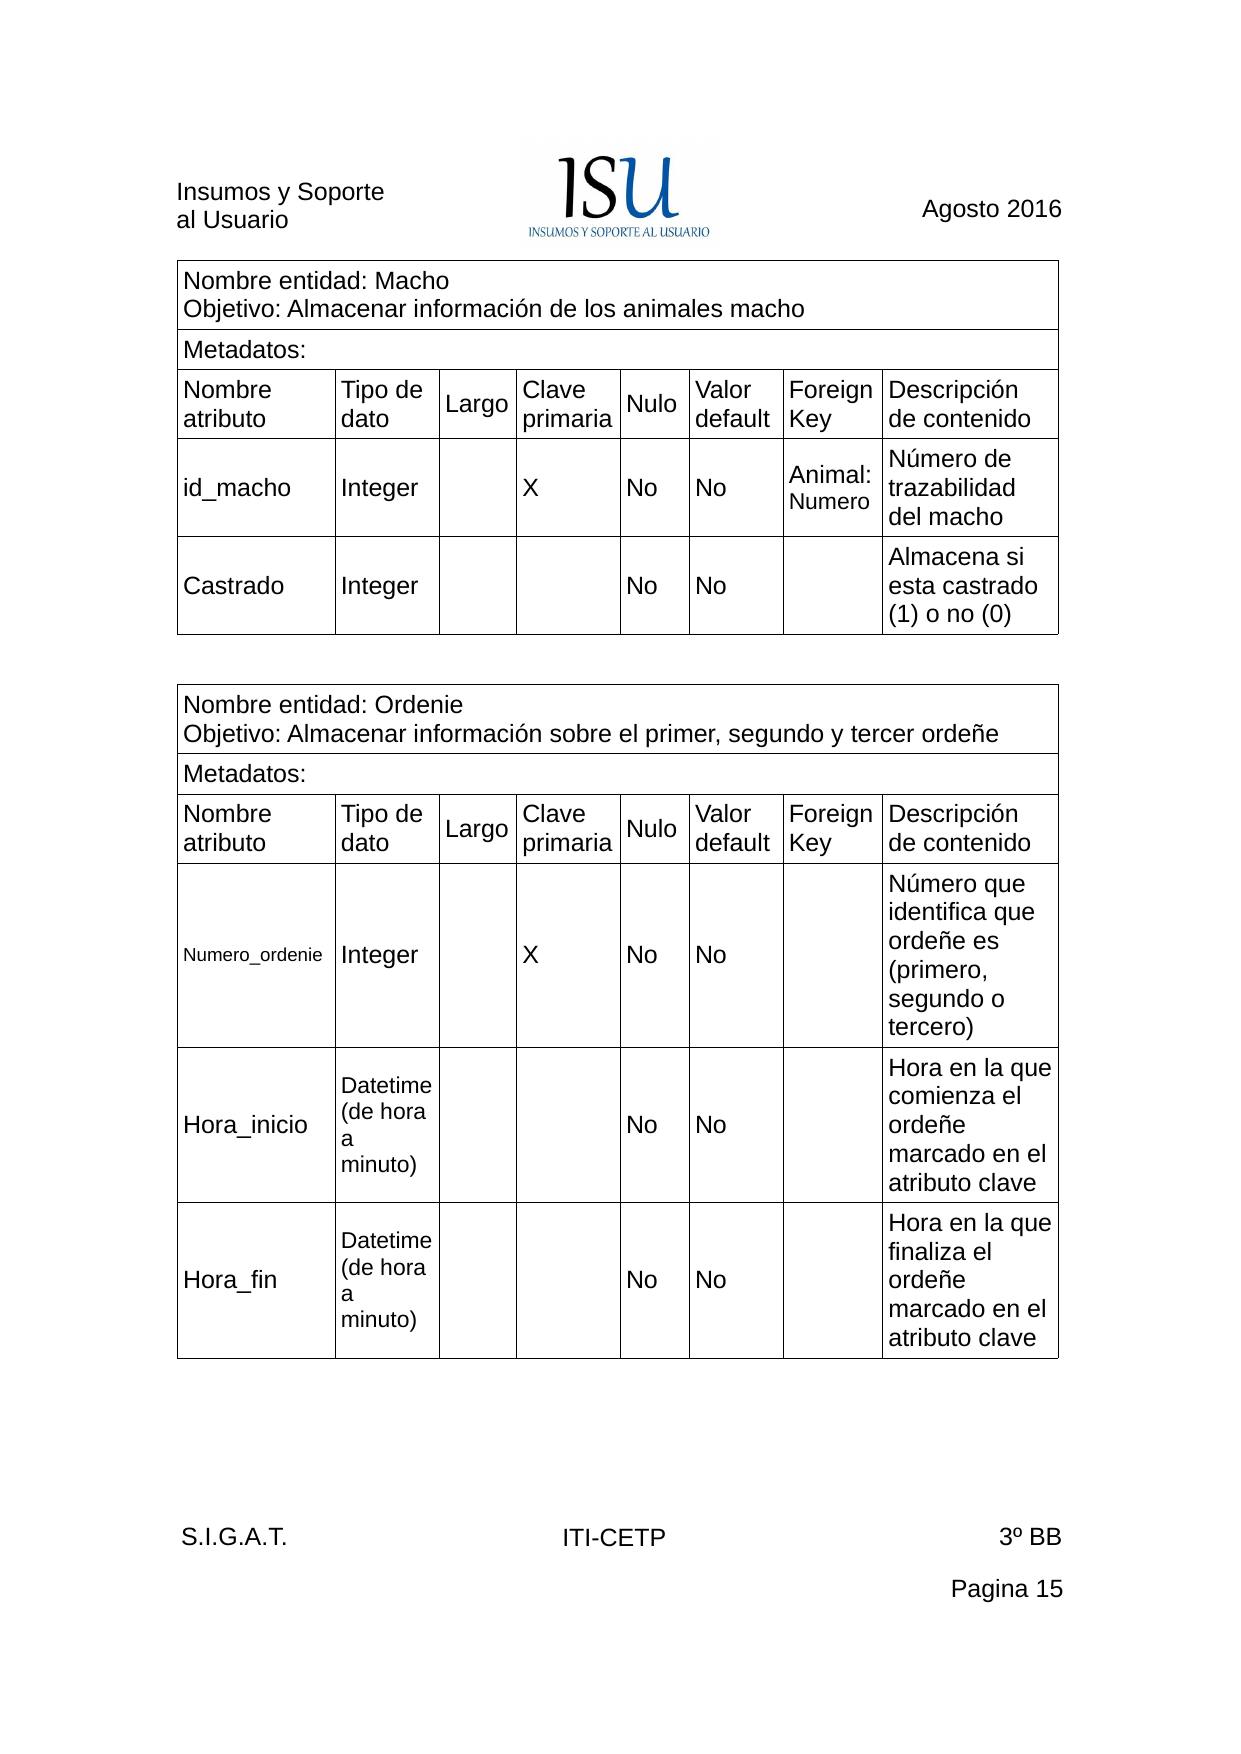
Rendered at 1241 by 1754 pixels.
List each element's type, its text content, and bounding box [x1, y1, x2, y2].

table_cell Integer [336, 439, 439, 536]
table_cell [440, 864, 516, 1047]
table_cell Clave primaria [517, 795, 620, 863]
table_cell Nombre atributo [178, 370, 335, 438]
table_cell [784, 1048, 882, 1202]
table_cell Foreign Key [784, 795, 882, 863]
table_cell Nulo [621, 795, 689, 863]
table_cell No [690, 537, 783, 634]
table_cell No [621, 1203, 689, 1357]
table_cell No [690, 439, 783, 536]
table_cell Descripción de contenido [883, 370, 1058, 438]
table_cell Hora_fin [178, 1203, 335, 1357]
table_cell X [517, 439, 620, 536]
table_cell No [690, 1203, 783, 1357]
table_cell id_macho [178, 439, 335, 536]
table_cell Valor default [690, 795, 783, 863]
table_cell Datetime (de hora a minuto) [336, 1048, 439, 1202]
table_cell Animal: Numero [784, 439, 882, 536]
table_cell [440, 1048, 516, 1202]
table_cell Largo [440, 370, 516, 438]
table_cell Tipo de dato [336, 795, 439, 863]
table_cell [440, 439, 516, 536]
table_cell [784, 1203, 882, 1357]
table_cell Integer [336, 864, 439, 1047]
table_cell [517, 1048, 620, 1202]
table_cell Largo [440, 795, 516, 863]
table_cell Número de trazabilidad del macho [883, 439, 1058, 536]
picture [517, 138, 723, 252]
table_cell Nombre atributo [178, 795, 335, 863]
table_cell [440, 1203, 516, 1357]
table_cell Hora en la que finaliza el ordeñe marcado en el atributo clave [883, 1203, 1058, 1357]
table_cell Clave primaria [517, 370, 620, 438]
table_cell Metadatos: [178, 330, 1058, 369]
table_cell No [690, 864, 783, 1047]
table_cell Almacena si esta castrado (1) o no (0) [883, 537, 1058, 634]
table_cell No [621, 537, 689, 634]
table_header Nombre entidad: Ordenie Objetivo: Almacenar información sobre el primer, segundo y tercer ordeñe [178, 685, 1058, 753]
table_cell No [690, 1048, 783, 1202]
table_cell X [517, 864, 620, 1047]
table_cell [517, 1203, 620, 1357]
table_cell No [621, 864, 689, 1047]
table_cell Descripción de contenido [883, 795, 1058, 863]
table_cell No [621, 439, 689, 536]
table_cell Castrado [178, 537, 335, 634]
table_cell Foreign Key [784, 370, 882, 438]
table_cell [517, 537, 620, 634]
table_cell Hora_inicio [178, 1048, 335, 1202]
table_cell [784, 864, 882, 1047]
table_cell Integer [336, 537, 439, 634]
table_cell Metadatos: [178, 754, 1058, 794]
table_cell Numero_ordenie [178, 864, 335, 1047]
table_cell Número que identifica que ordeñe es (primero, segundo o tercero) [883, 864, 1058, 1047]
table_cell Nulo [621, 370, 689, 438]
table_cell Datetime (de hora a minuto) [336, 1203, 439, 1357]
table_header Nombre entidad: Macho Objetivo: Almacenar información de los animales macho [178, 261, 1058, 329]
table_cell Tipo de dato [336, 370, 439, 438]
table_cell [784, 537, 882, 634]
table_cell Valor default [690, 370, 783, 438]
table_cell Hora en la que comienza el ordeñe marcado en el atributo clave [883, 1048, 1058, 1202]
table_cell No [621, 1048, 689, 1202]
table_cell [440, 537, 516, 634]
